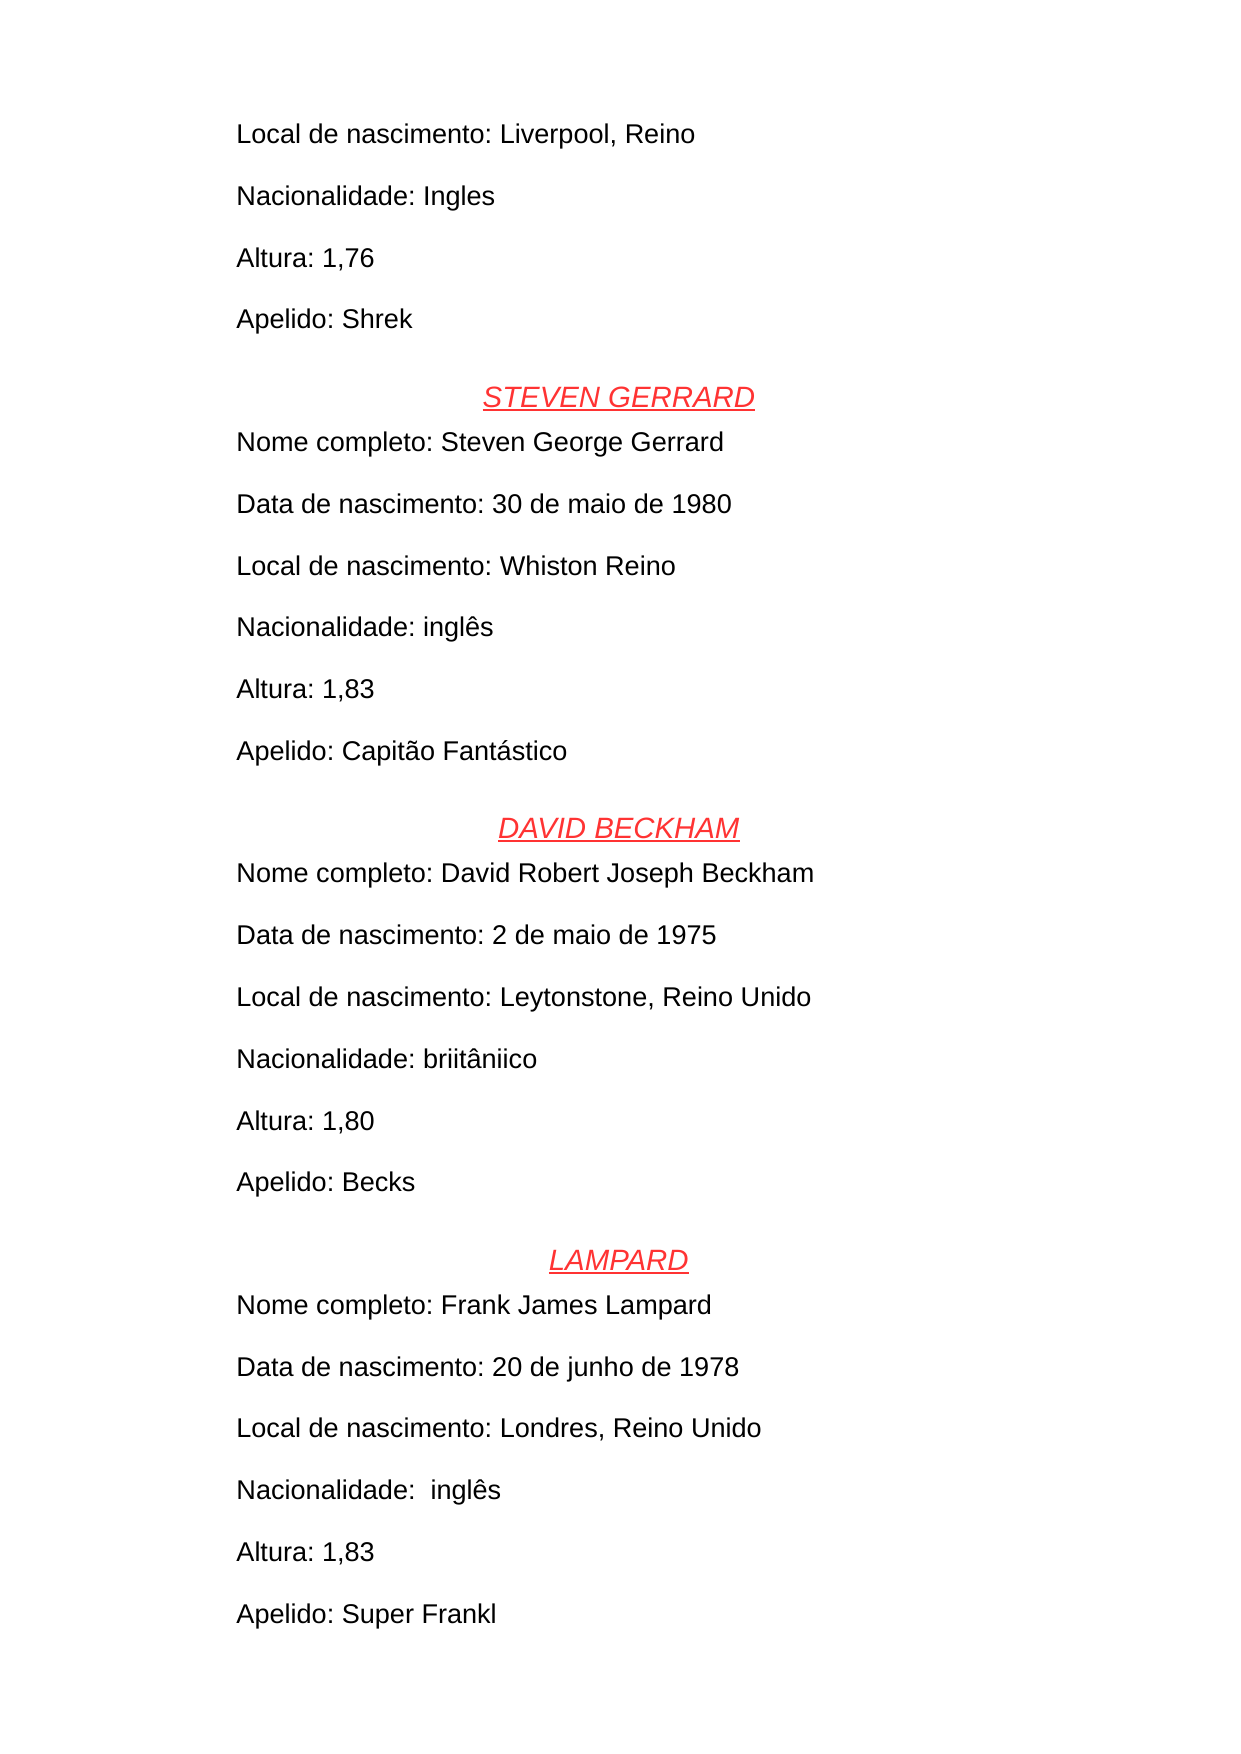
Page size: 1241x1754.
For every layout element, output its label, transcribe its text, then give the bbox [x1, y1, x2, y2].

text Apelido: Capitão Fantástico [148, 735, 1122, 766]
text Data de nascimento: 30 de maio de 1980 [148, 488, 1122, 519]
text Apelido: Becks [148, 1166, 1122, 1198]
text Nacionalidade: Ingles [148, 180, 1122, 211]
text Altura: 1,83 [148, 1536, 1122, 1567]
subtitle STEVEN GERRARD [118, 380, 1122, 413]
text Local de nascimento: Londres, Reino Unido [148, 1412, 1122, 1444]
text Apelido: Super Frankl [148, 1598, 1122, 1629]
text Apelido: Shrek [148, 303, 1122, 335]
text Nome completo: David Robert Joseph Beckham [148, 857, 1122, 889]
subtitle LAMPARD [118, 1243, 1122, 1276]
text Local de nascimento: Liverpool, Reino [148, 118, 1122, 149]
text Nome completo: Frank James Lampard [148, 1289, 1122, 1320]
text Local de nascimento: Whiston Reino [148, 549, 1122, 581]
subtitle DAVID BECKHAM [118, 811, 1122, 845]
text Altura: 1,80 [148, 1104, 1122, 1136]
text Nome completo: Steven George Gerrard [148, 426, 1122, 457]
text Data de nascimento: 2 de maio de 1975 [148, 919, 1122, 951]
text Nacionalidade: inglês [148, 611, 1122, 643]
text Data de nascimento: 20 de junho de 1978 [148, 1351, 1122, 1382]
text Altura: 1,83 [148, 673, 1122, 704]
text Nacionalidade: briitâniico [148, 1043, 1122, 1074]
text Local de nascimento: Leytonstone, Reino Unido [148, 981, 1122, 1012]
text Nacionalidade: inglês [148, 1474, 1122, 1506]
text Altura: 1,76 [148, 242, 1122, 273]
